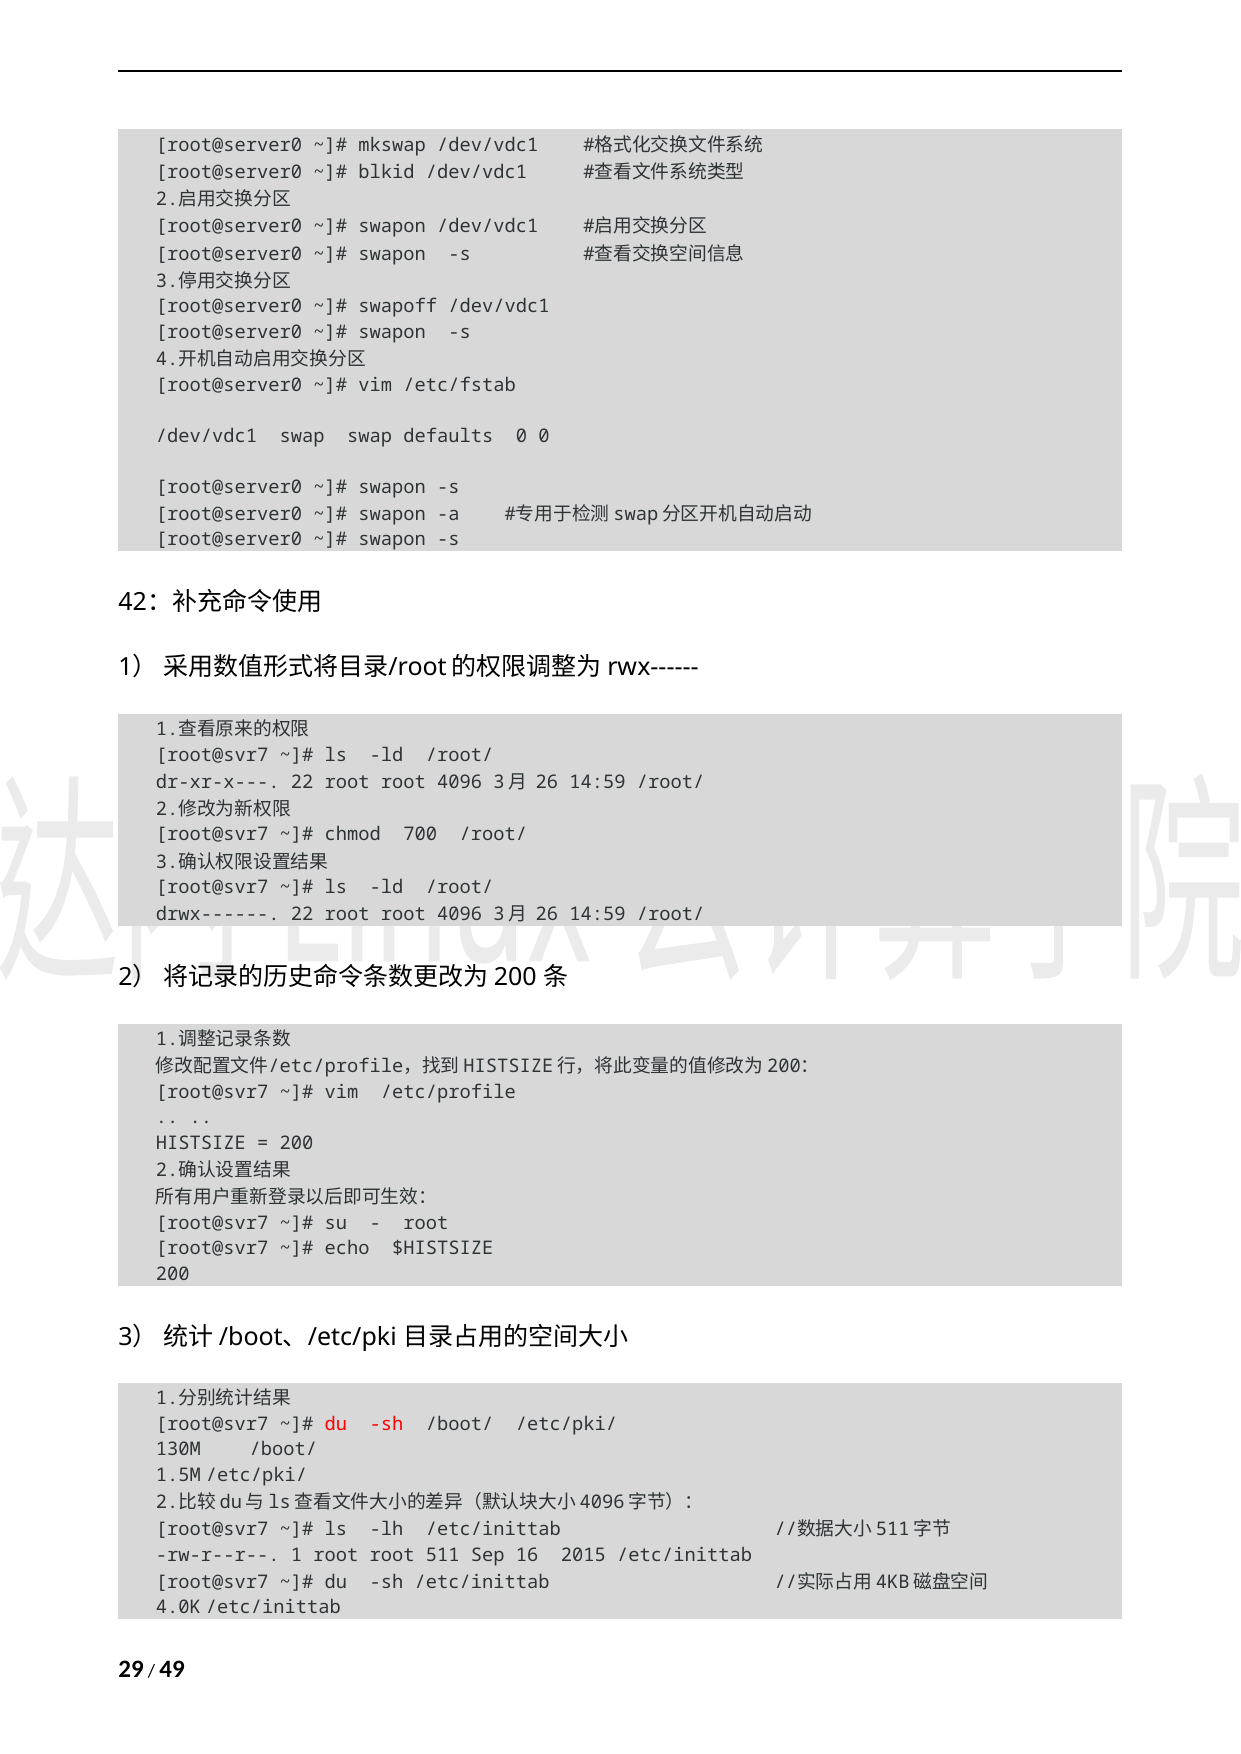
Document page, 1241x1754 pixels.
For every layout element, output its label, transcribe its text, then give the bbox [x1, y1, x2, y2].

text 1.调整记录条数 [118, 1024, 1122, 1051]
text 4.开机自动启用交换分区 [118, 344, 1122, 371]
text [root@server0 ~]# swapon -a #专用于检测swap分区开机自动启动 [118, 498, 1122, 526]
text 1.查看原来的权限 [118, 714, 1122, 741]
text dr-xr-x---. 22 root root 4096 3月 26 14:59 /root/ [118, 766, 1122, 793]
text 3.停用交换分区 [118, 265, 1122, 293]
text HISTSIZE = 200 [118, 1129, 1122, 1154]
text [root@server0 ~]# swapon -s [118, 473, 1122, 498]
text [root@server0 ~]# blkid /dev/vdc1 #查看文件系统类型 [118, 157, 1122, 184]
text [root@svr7 ~]# du -sh /boot/ /etc/pki/ [118, 1410, 1122, 1436]
text 修改配置文件/etc/profile，找到HISTSIZE行，将此变量的值修改为200： [118, 1051, 1122, 1078]
text [root@svr7 ~]# su - root [118, 1209, 1122, 1234]
text [root@server0 ~]# swapon -s [118, 318, 1122, 344]
text 4.0K /etc/inittab [118, 1594, 1122, 1619]
text 130M /boot/ [118, 1436, 1122, 1461]
text [root@server0 ~]# swapon -s #查看交换空间信息 [118, 238, 1122, 265]
list 将记录的历史命令条数更改为 200 条 [118, 942, 1122, 1007]
text 2.启用交换分区 [118, 184, 1122, 211]
text [root@server0 ~]# swapon /dev/vdc1 #启用交换分区 [118, 211, 1122, 238]
text [root@svr7 ~]# du -sh /etc/inittab //实际占用4KB磁盘空间 [118, 1567, 1122, 1594]
text 2.比较du与ls查看文件大小的差异（默认块大小4096字节）： [118, 1487, 1122, 1514]
text 2.确认设置结果 [118, 1154, 1122, 1182]
text [root@server0 ~]# swapon -s [118, 526, 1122, 551]
text /dev/vdc1 swap swap defaults 0 0 [118, 422, 1122, 447]
text [root@svr7 ~]# echo $HISTSIZE [118, 1234, 1122, 1260]
text -rw-r--r--. 1 root root 511 Sep 16 2015 /etc/inittab [118, 1541, 1122, 1567]
text [root@svr7 ~]# vim /etc/profile [118, 1078, 1122, 1103]
text [root@svr7 ~]# ls -lh /etc/inittab //数据大小511字节 [118, 1514, 1122, 1541]
text [root@server0 ~]# mkswap /dev/vdc1 #格式化交换文件系统 [118, 129, 1122, 157]
text 200 [118, 1260, 1122, 1286]
text 1.5M /etc/pki/ [118, 1461, 1122, 1487]
text [root@svr7 ~]# chmod 700 /root/ [118, 821, 1122, 846]
text 所有用户重新登录以后即可生效： [118, 1182, 1122, 1209]
text 1.分别统计结果 [118, 1383, 1122, 1410]
text [root@server0 ~]# swapoff /dev/vdc1 [118, 293, 1122, 318]
text drwx------. 22 root root 4096 3月 26 14:59 /root/ [118, 899, 1122, 926]
text 2.修改为新权限 [118, 793, 1122, 821]
text [root@svr7 ~]# ls -ld /root/ [118, 741, 1122, 766]
text 42：补充命令使用 [118, 567, 1122, 632]
text [root@svr7 ~]# ls -ld /root/ [118, 873, 1122, 899]
text .. .. [118, 1103, 1122, 1129]
list 统计 /boot、/etc/pki 目录占用的空间大小 [118, 1302, 1122, 1367]
list 采用数值形式将目录/root的权限调整为 rwx------ [118, 632, 1122, 697]
text [root@server0 ~]# vim /etc/fstab [118, 371, 1122, 396]
text 3.确认权限设置结果 [118, 846, 1122, 873]
